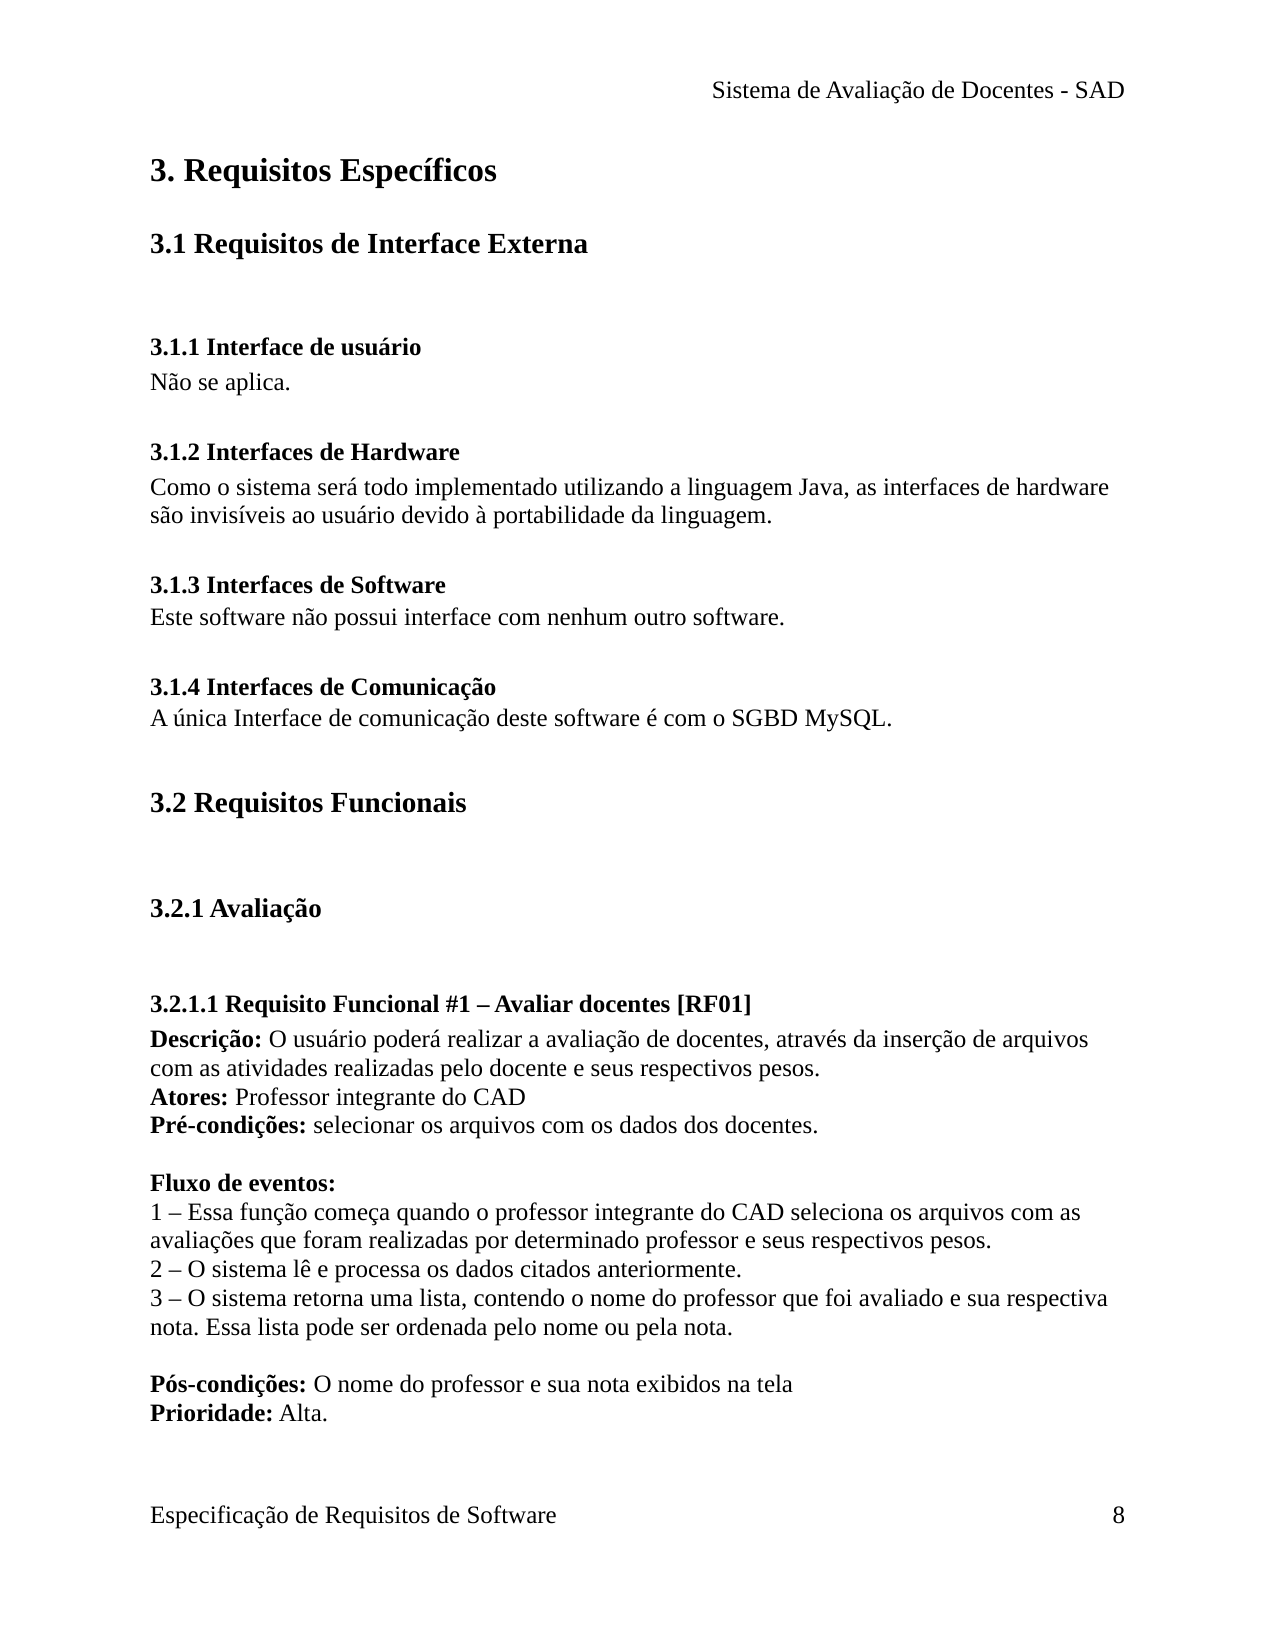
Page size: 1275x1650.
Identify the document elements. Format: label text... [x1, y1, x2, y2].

subtitle 3. Requisitos Específicos [150, 150, 1125, 188]
text A única Interface de comunicação deste software é com o SGBD MySQL. [150, 707, 1125, 732]
subtitle 3.1.1 Interface de usuário [150, 332, 1125, 361]
text Prioridade: Alta. [150, 1398, 1125, 1427]
text Atores: Professor integrante do CAD [150, 1082, 1125, 1110]
text Fluxo de eventos: [150, 1168, 1125, 1197]
text Este software não possui interface com nenhum outro software. [150, 606, 1125, 631]
subtitle 3.2.1.1 Requisito Funcional #1 – Avaliar docentes [RF01] [150, 989, 1125, 1018]
text 2 – O sistema lê e processa os dados citados anteriormente. [150, 1254, 1125, 1283]
text 3 – O sistema retorna uma lista, contendo o nome do professor que foi avaliado e sua respectiva nota. Essa lista pode ser ordenada pelo nome ou pela nota. [150, 1283, 1125, 1340]
subtitle 3.1.3 Interfaces de Software [150, 571, 1125, 599]
subtitle 3.1.2 Interfaces de Hardware [150, 437, 1125, 466]
text Pré-condições: selecionar os arquivos com os dados dos docentes. [150, 1110, 1125, 1139]
text Como o sistema será todo implementado utilizando a linguagem Java, as interfaces de hardware são invisíveis ao usuário devido à portabilidade da linguagem. [150, 472, 1125, 529]
subtitle 3.1.4 Interfaces de Comunicação [150, 672, 1125, 701]
text Pós-condições: O nome do professor e sua nota exibidos na tela [150, 1369, 1125, 1398]
subtitle 3.1 Requisitos de Interface Externa [150, 226, 1125, 259]
subtitle 3.2 Requisitos Funcionais [150, 786, 1125, 819]
subtitle 3.2.1 Avaliação [150, 892, 1125, 923]
text 1 – Essa função começa quando o professor integrante do CAD seleciona os arquivos com as avaliações que foram realizadas por determinado professor e seus respectivos pesos. [150, 1197, 1125, 1254]
text Não se aplica. [150, 367, 1125, 396]
text Descrição: O usuário poderá realizar a avaliação de docentes, através da inserção de arquivos com as atividades realizadas pelo docente e seus respectivos pesos. [150, 1024, 1125, 1082]
